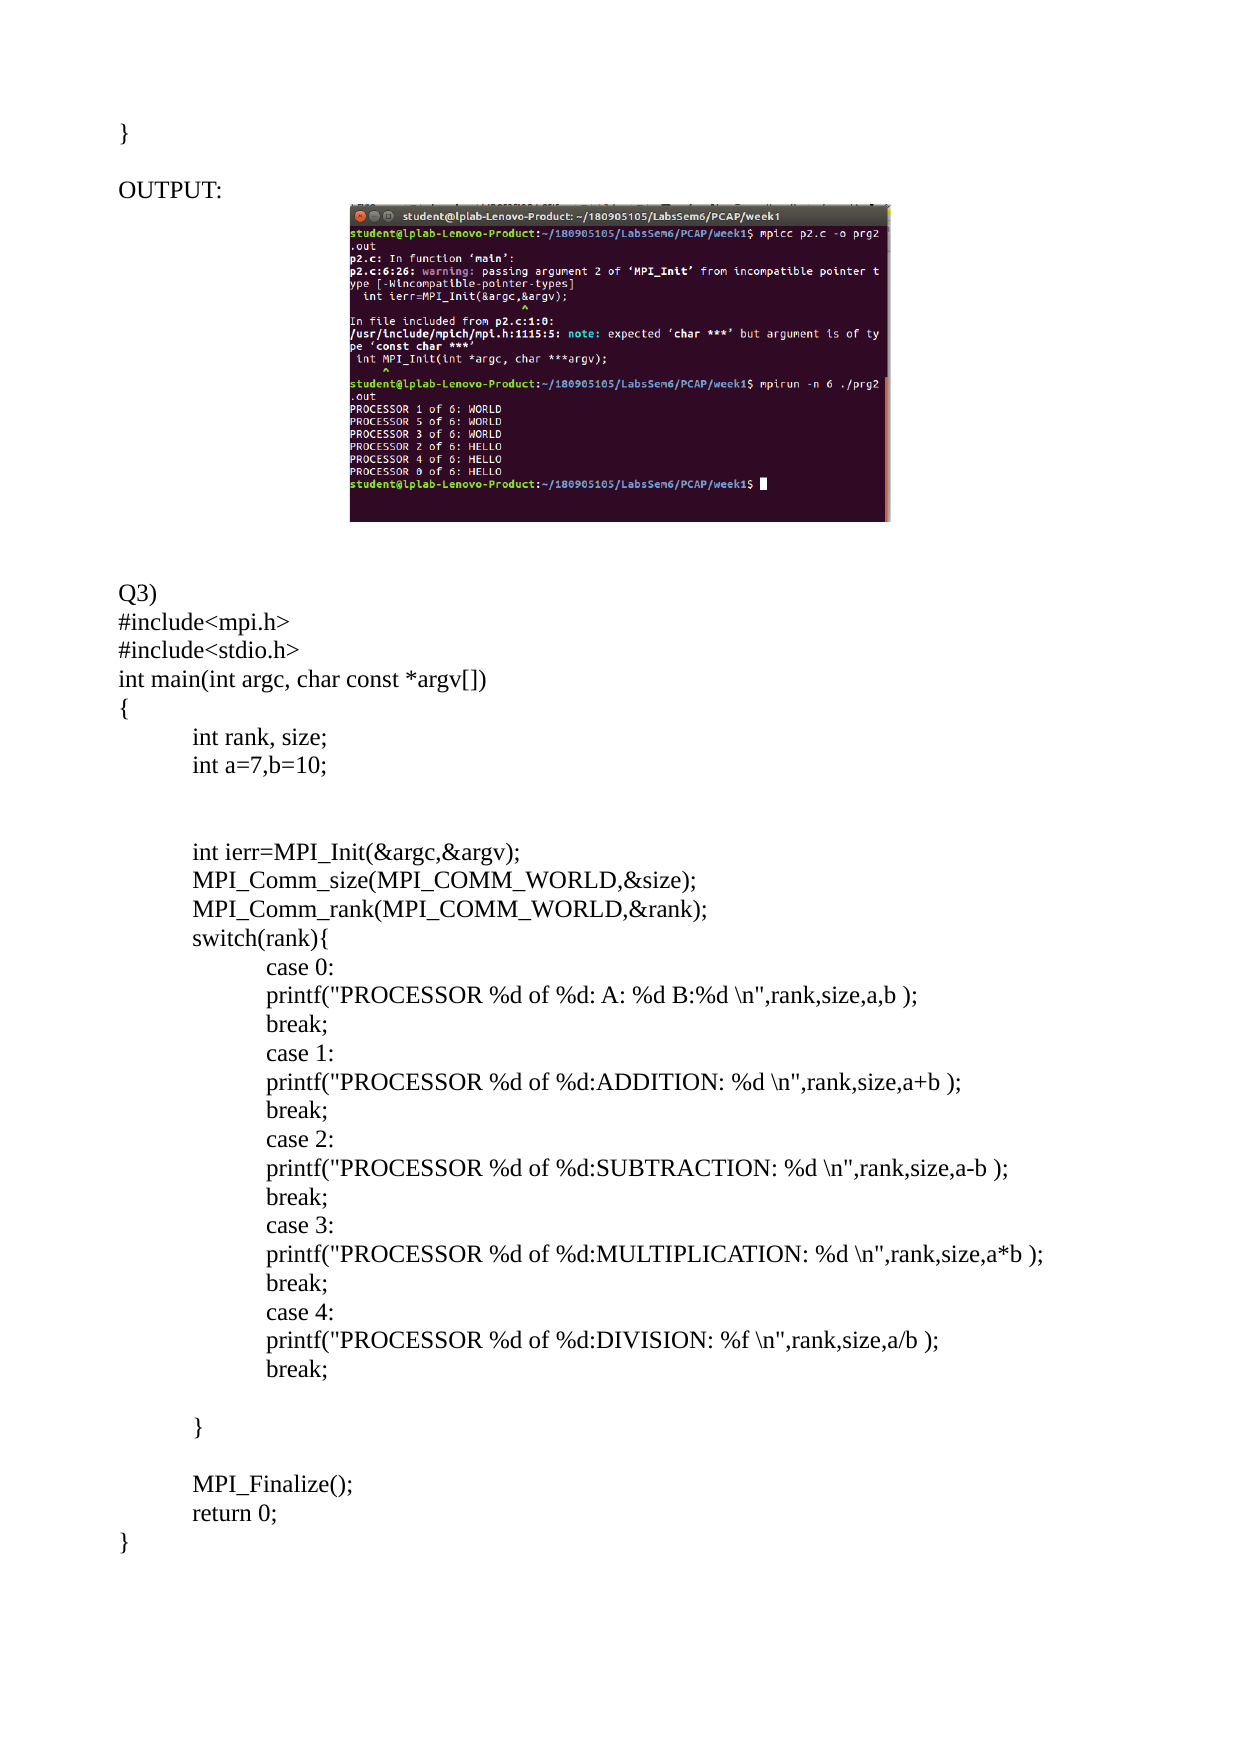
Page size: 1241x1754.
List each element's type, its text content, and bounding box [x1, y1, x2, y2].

text MPI_Finalize(); [118, 1469, 1122, 1498]
text case 0: [118, 952, 1122, 981]
text case 4: [118, 1297, 1122, 1326]
text case 3: [118, 1211, 1122, 1239]
text printf("PROCESSOR %d of %d:ADDITION: %d \n",rank,size,a+b ); [118, 1067, 1122, 1096]
text break; [118, 1009, 1122, 1038]
text } [118, 118, 1122, 147]
text int ierr=MPI_Init(&argc,&argv); [118, 837, 1122, 866]
text MPI_Comm_size(MPI_COMM_WORLD,&size); [118, 866, 1122, 894]
text printf("PROCESSOR %d of %d:DIVISION: %f \n",rank,size,a/b ); [118, 1326, 1122, 1354]
text break; [118, 1268, 1122, 1297]
text printf("PROCESSOR %d of %d:SUBTRACTION: %d \n",rank,size,a-b ); [118, 1153, 1122, 1182]
text case 2: [118, 1124, 1122, 1153]
text int rank, size; [118, 722, 1122, 751]
text break; [118, 1096, 1122, 1124]
text #include<mpi.h> [118, 607, 1122, 636]
text { [118, 693, 1122, 722]
text OUTPUT: [118, 176, 1122, 204]
text #include<stdio.h> [118, 636, 1122, 664]
text switch(rank){ [118, 923, 1122, 952]
text } [118, 1527, 1122, 1556]
text printf("PROCESSOR %d of %d:MULTIPLICATION: %d \n",rank,size,a*b ); [118, 1239, 1122, 1268]
text int main(int argc, char const *argv[]) [118, 664, 1122, 693]
text } [118, 1412, 1122, 1441]
text int a=7,b=10; [118, 751, 1122, 779]
text return 0; [118, 1498, 1122, 1527]
text Q3) [118, 578, 1122, 607]
text case 1: [118, 1038, 1122, 1067]
text printf("PROCESSOR %d of %d: A: %d B:%d \n",rank,size,a,b ); [118, 981, 1122, 1009]
text break; [118, 1182, 1122, 1211]
picture [349, 204, 891, 522]
text break; [118, 1354, 1122, 1383]
text MPI_Comm_rank(MPI_COMM_WORLD,&rank); [118, 894, 1122, 923]
